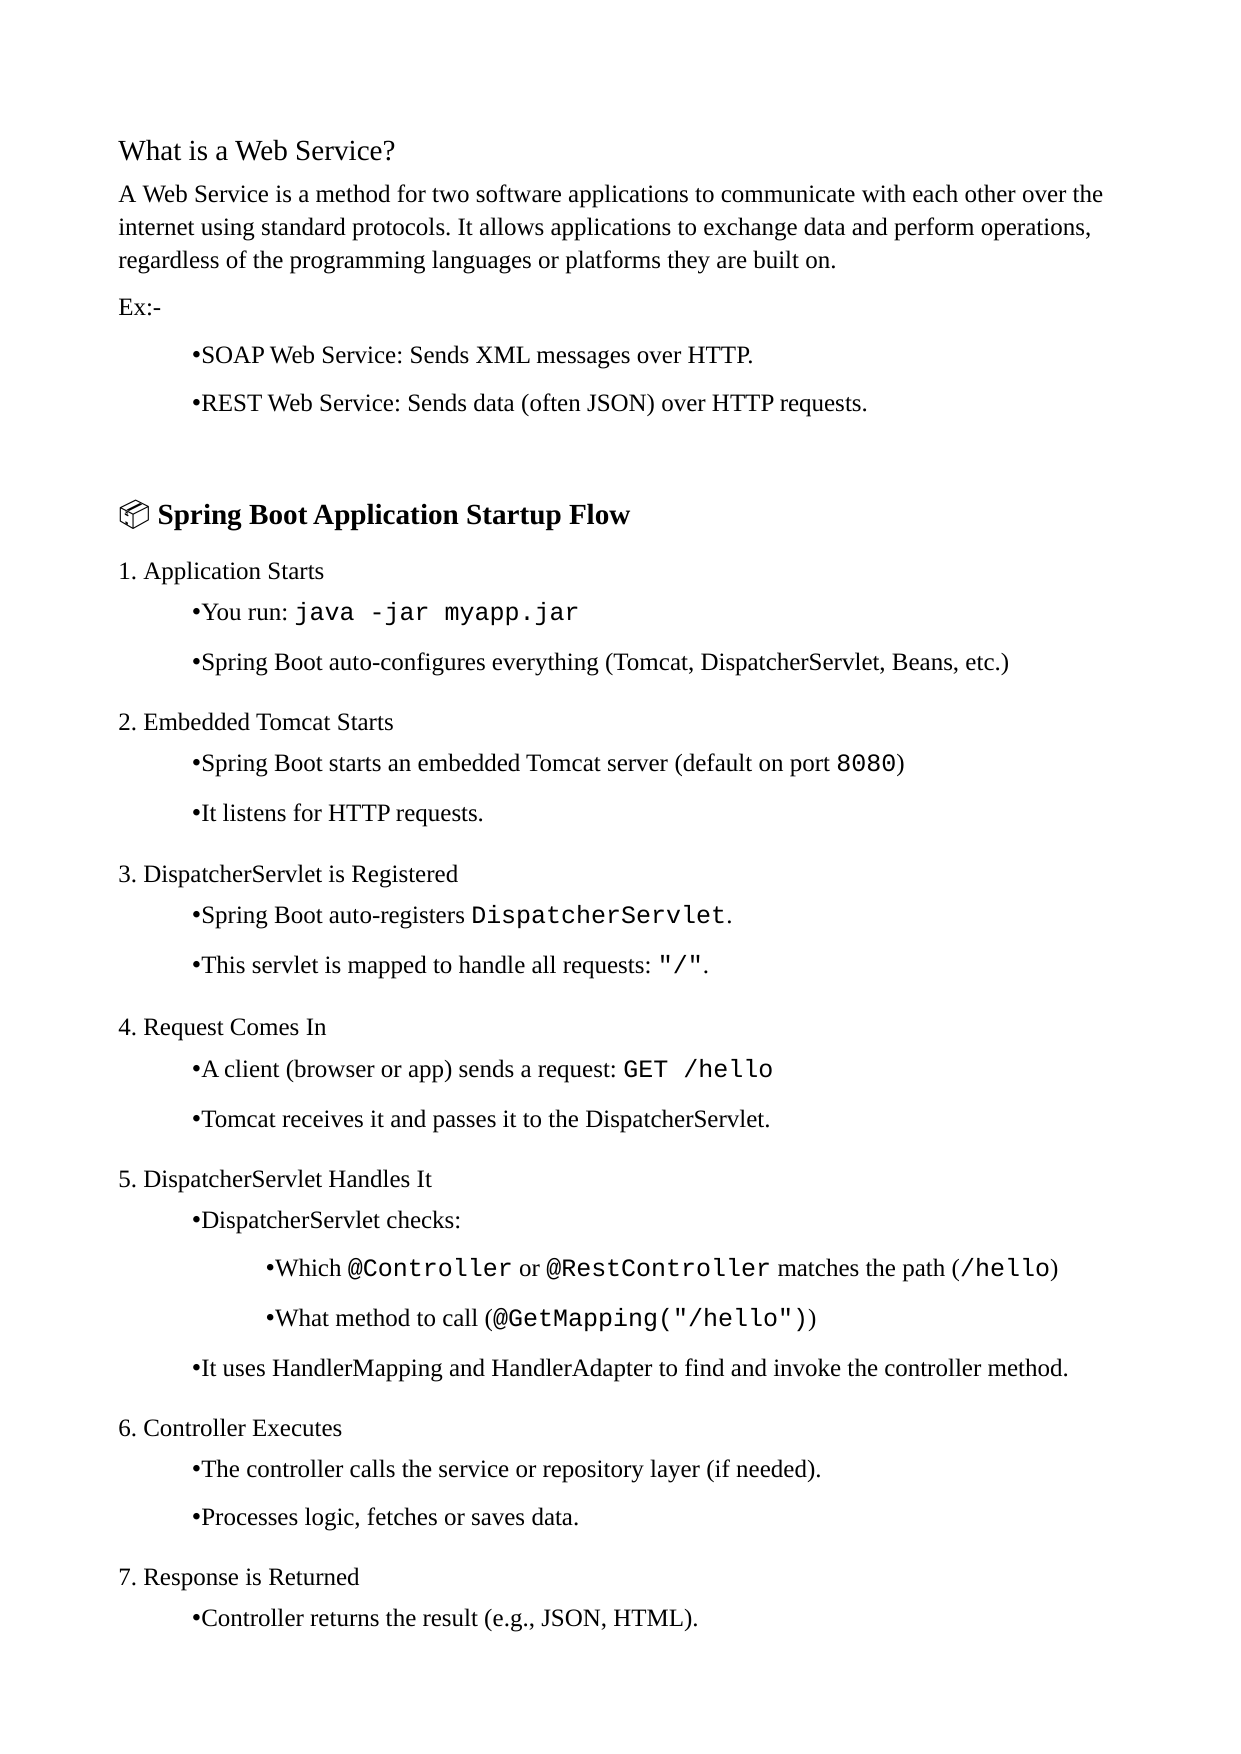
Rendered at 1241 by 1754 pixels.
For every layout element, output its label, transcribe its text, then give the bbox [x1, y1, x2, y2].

list Spring Boot starts an embedded Tomcat server (default on port 8080) [118, 748, 1122, 779]
text Ex:- [118, 292, 1122, 321]
list Which @Controller or @RestController matches the path (/hello) [118, 1253, 1122, 1283]
list It uses HandlerMapping and HandlerAdapter to find and invoke the controller method. [118, 1353, 1122, 1381]
subtitle 6. Controller Executes [118, 1413, 1122, 1441]
subtitle What is a Web Service? [118, 133, 1122, 166]
subtitle 5. DispatcherServlet Handles It [118, 1164, 1122, 1192]
list It listens for HTTP requests. [118, 798, 1122, 827]
list Processes logic, fetches or saves data. [118, 1502, 1122, 1530]
list This servlet is mapped to handle all requests: "/". [118, 950, 1122, 981]
list What method to call (@GetMapping("/hello")) [118, 1303, 1122, 1333]
list A client (browser or app) sends a request: GET /hello [118, 1054, 1122, 1084]
subtitle 1. Application Starts [118, 556, 1122, 585]
subtitle 7. Response is Returned [118, 1562, 1122, 1590]
subtitle 📦 Spring Boot Application Startup Flow [118, 497, 1122, 531]
list Tomcat receives it and passes it to the DispatcherServlet. [118, 1104, 1122, 1132]
text A Web Service is a method for two software applications to communicate with each other over the internet using standard protocols. It allows applications to exchange data and perform operations, regardless of the programming languages or platforms they are built on. [118, 179, 1122, 273]
subtitle 4. Request Comes In [118, 1012, 1122, 1041]
list You run: java -jar myapp.jar [118, 597, 1122, 628]
list DispatcherServlet checks: [118, 1205, 1122, 1234]
list Spring Boot auto-configures everything (Tomcat, DispatcherServlet, Beans, etc.) [118, 647, 1122, 676]
list REST Web Service: Sends data (often JSON) over HTTP requests. [118, 388, 1122, 416]
list The controller calls the service or repository layer (if needed). [118, 1454, 1122, 1483]
subtitle 2. Embedded Tomcat Starts [118, 707, 1122, 736]
list SOAP Web Service: Sends XML messages over HTTP. [118, 340, 1122, 369]
list Spring Boot auto-registers DispatcherServlet. [118, 900, 1122, 931]
subtitle 3. DispatcherServlet is Registered [118, 859, 1122, 887]
list Controller returns the result (e.g., JSON, HTML). [118, 1603, 1122, 1632]
